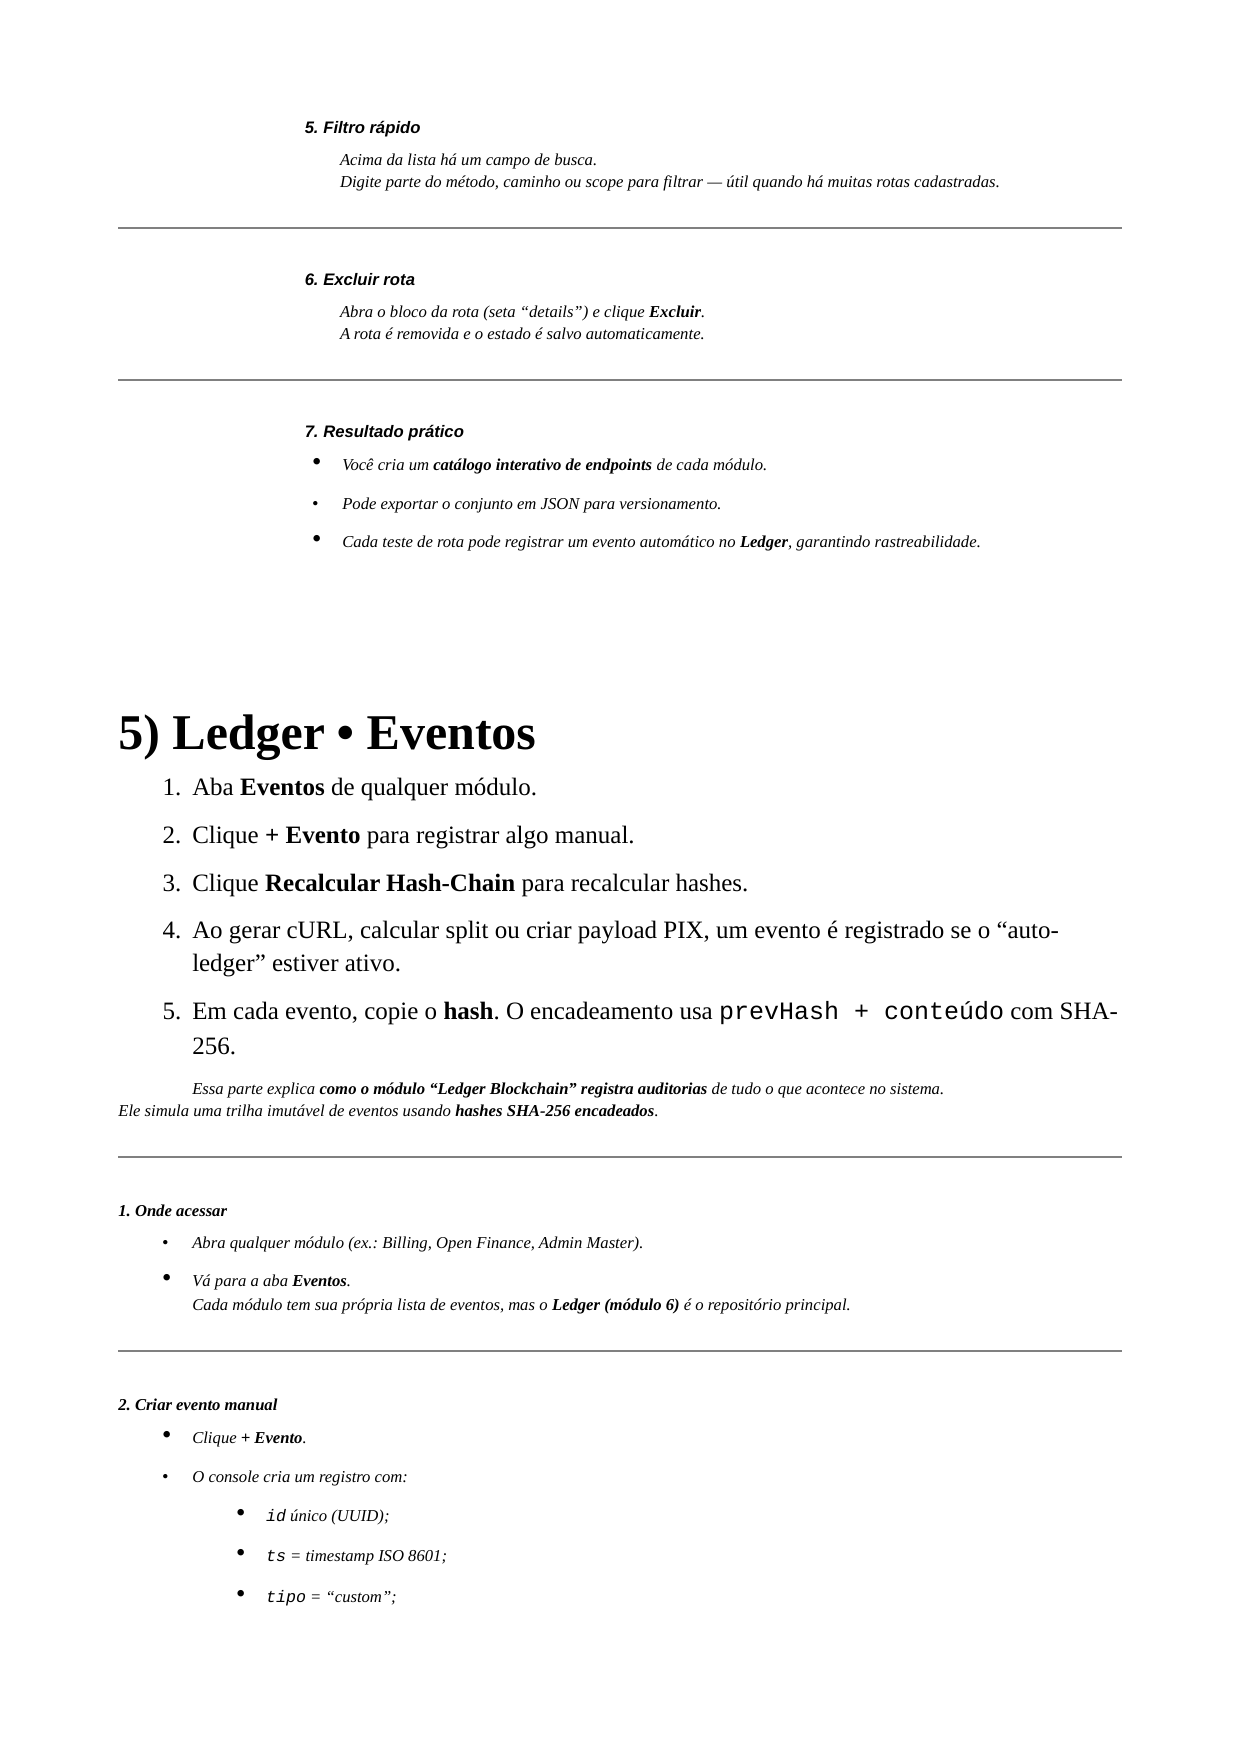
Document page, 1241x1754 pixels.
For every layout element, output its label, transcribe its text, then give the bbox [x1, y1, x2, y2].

list Aba Eventos de qualquer módulo. [162, 772, 1122, 801]
list Clique + Evento para registrar algo manual. [162, 820, 1122, 849]
text Abra o bloco da rota (seta “details”) e clique Excluir. A rota é removida e o estado é salvo automaticamente. [118, 302, 1122, 343]
list Vá para a aba Eventos. Cada módulo tem sua própria lista de eventos, mas o Ledger (módulo 6) é o repositório principal. [162, 1269, 1122, 1314]
list Clique + Evento. [162, 1427, 1122, 1449]
list Abra qualquer módulo (ex.: Billing, Open Finance, Admin Master). [162, 1232, 1122, 1252]
list O console cria um registro com: [162, 1467, 1122, 1486]
subtitle 6. Excluir rota [231, 270, 1122, 289]
list Você cria um catálogo interativo de endpoints de cada módulo. [312, 453, 1122, 476]
subtitle 1. Onde acessar [118, 1201, 1122, 1220]
list id único (UUID); [236, 1504, 1122, 1527]
list Pode exportar o conjunto em JSON para versionamento. [312, 494, 1122, 513]
list Cada teste de rota pode registrar um evento automático no Ledger, garantindo rastreabilidade. [312, 531, 1122, 553]
list ts = timestamp ISO 8601; [236, 1544, 1122, 1567]
list Ao gerar cURL, calcular split ou criar payload PIX, um evento é registrado se o “auto-ledger” estiver ativo. [162, 915, 1122, 977]
list Em cada evento, copie o hash. O encadeamento usa prevHash + conteúdo com SHA-256. [162, 996, 1122, 1060]
subtitle 7. Resultado prático [231, 422, 1122, 441]
text Essa parte explica como o módulo “Ledger Blockchain” registra auditorias de tudo o que acontece no sistema. Ele simula uma trilha imutável de eventos usando hashes SHA-256 encadeados. [118, 1079, 1122, 1120]
text Acima da lista há um campo de busca. Digite parte do método, caminho ou scope para filtrar — útil quando há muitas rotas cadastradas. [118, 150, 1122, 191]
subtitle 2. Criar evento manual [118, 1395, 1122, 1414]
subtitle 5. Filtro rápido [231, 118, 1122, 137]
list Clique Recalcular Hash-Chain para recalcular hashes. [162, 868, 1122, 896]
list tipo = “custom”; [236, 1585, 1122, 1608]
subtitle 5) Ledger • Eventos [118, 702, 1122, 760]
